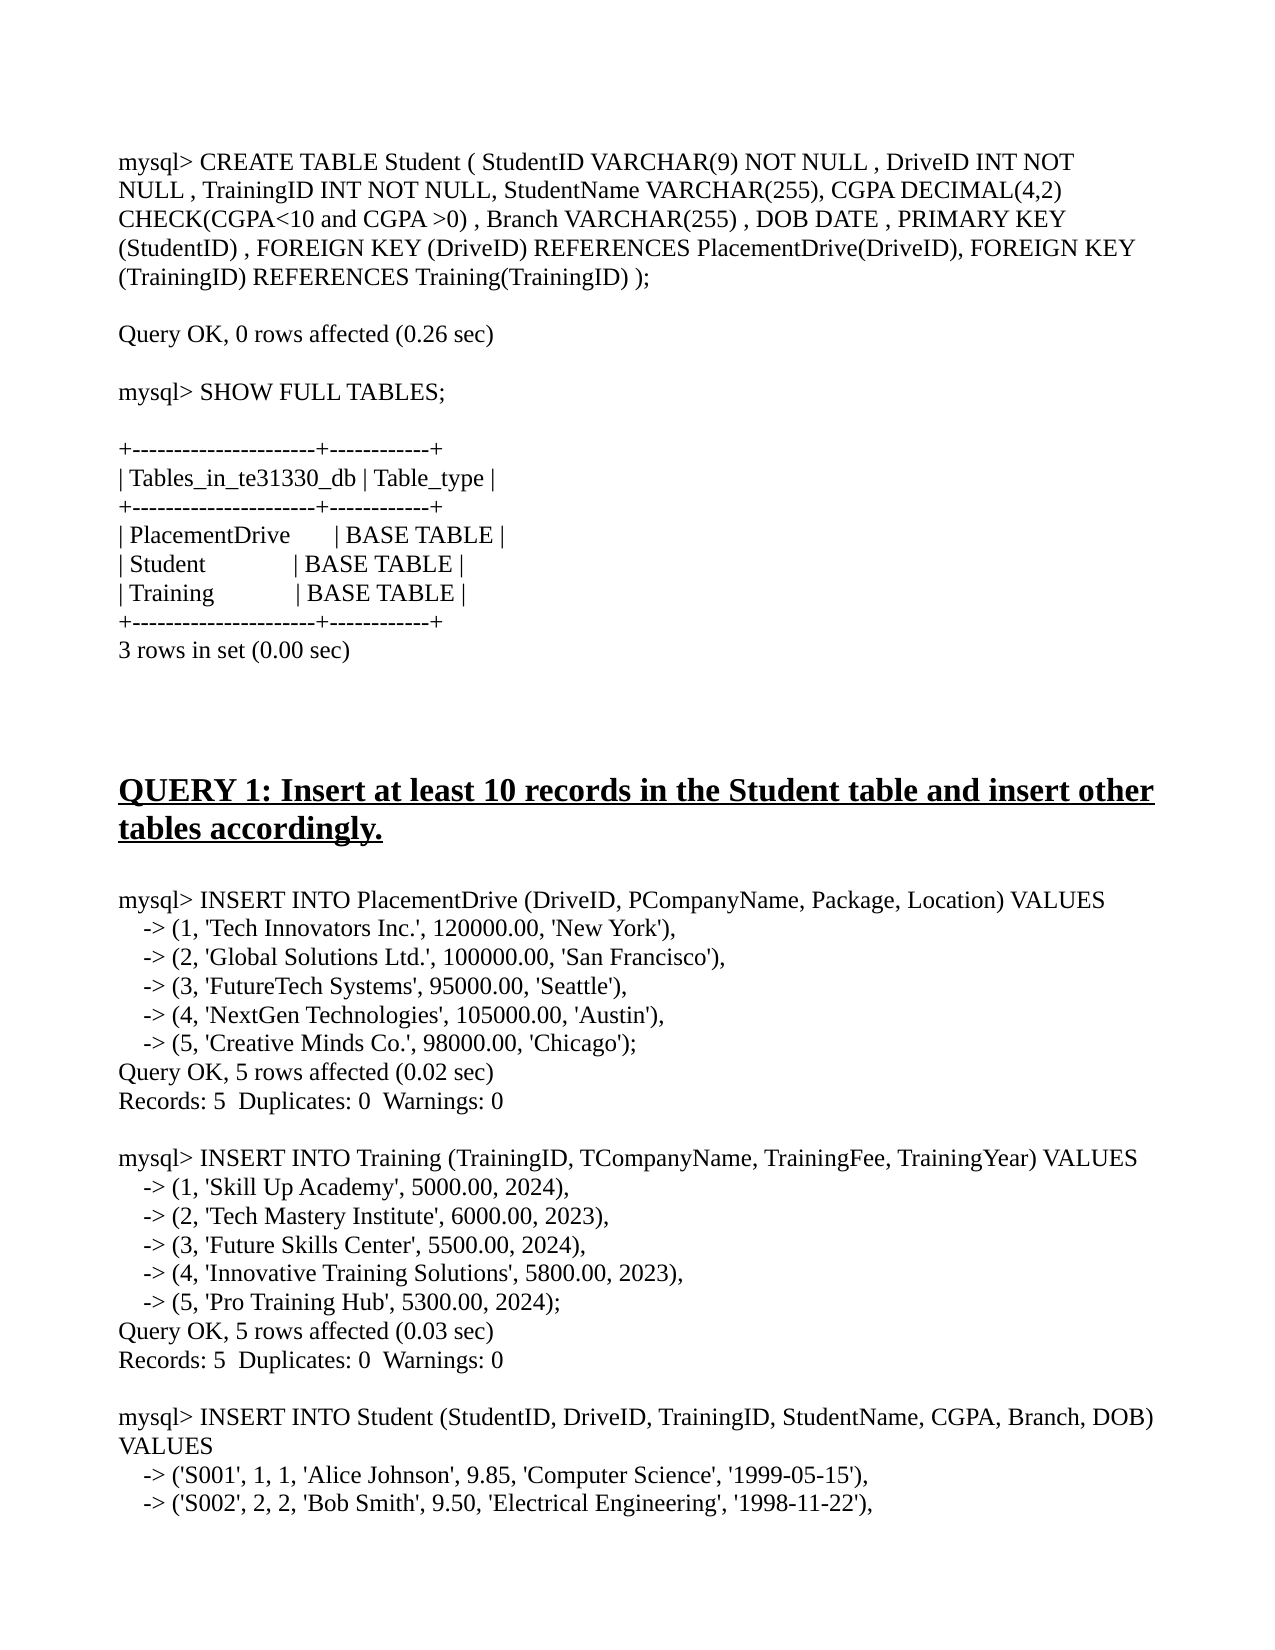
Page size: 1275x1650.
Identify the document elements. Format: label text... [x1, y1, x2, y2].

text -> ('S001', 1, 1, 'Alice Johnson', 9.85, 'Computer Science', '1999-05-15'), [118, 1460, 1157, 1488]
text -> ('S002', 2, 2, 'Bob Smith', 9.50, 'Electrical Engineering', '1998-11-22'), [118, 1488, 1157, 1517]
text -> (5, 'Creative Minds Co.', 98000.00, 'Chicago'); [118, 1028, 1157, 1057]
text mysql> SHOW FULL TABLES; [118, 377, 1157, 406]
text -> (4, 'Innovative Training Solutions', 5800.00, 2023), [118, 1258, 1157, 1287]
text mysql> INSERT INTO PlacementDrive (DriveID, PCompanyName, Package, Location) VALUES [118, 885, 1157, 913]
text | Training | BASE TABLE | [118, 578, 1157, 607]
text Query OK, 5 rows affected (0.02 sec) [118, 1057, 1157, 1086]
text +----------------------+------------+ [118, 434, 1157, 463]
text Query OK, 0 rows affected (0.26 sec) [118, 319, 1157, 348]
text mysql> INSERT INTO Training (TrainingID, TCompanyName, TrainingFee, TrainingYear) VALUES [118, 1143, 1157, 1172]
text Query OK, 5 rows affected (0.03 sec) [118, 1316, 1157, 1345]
text -> (3, 'Future Skills Center', 5500.00, 2024), [118, 1230, 1157, 1258]
text NULL , TrainingID INT NOT NULL, StudentName VARCHAR(255), CGPA DECIMAL(4,2) CHECK(CGPA<10 and CGPA >0) , Branch VARCHAR(255) , DOB DATE , PRIMARY KEY (StudentID) , FOREIGN KEY (DriveID) REFERENCES PlacementDrive(DriveID), FOREIGN KEY [118, 176, 1157, 262]
text | Student | BASE TABLE | [118, 549, 1157, 578]
text -> (1, 'Skill Up Academy', 5000.00, 2024), [118, 1172, 1157, 1201]
text Records: 5 Duplicates: 0 Warnings: 0 [118, 1086, 1157, 1115]
text -> (2, 'Global Solutions Ltd.', 100000.00, 'San Francisco'), [118, 942, 1157, 971]
text Records: 5 Duplicates: 0 Warnings: 0 [118, 1345, 1157, 1373]
text (TrainingID) REFERENCES Training(TrainingID) ); [118, 262, 1157, 291]
text QUERY 1: Insert at least 10 records in the Student table and insert other tables accordingly. [118, 770, 1157, 846]
text -> (5, 'Pro Training Hub', 5300.00, 2024); [118, 1287, 1157, 1316]
text mysql> INSERT INTO Student (StudentID, DriveID, TrainingID, StudentName, CGPA, Branch, DOB) VALUES [118, 1402, 1157, 1460]
text +----------------------+------------+ [118, 607, 1157, 636]
text mysql> CREATE TABLE Student ( StudentID VARCHAR(9) NOT NULL , DriveID INT NOT [118, 147, 1157, 176]
text -> (4, 'NextGen Technologies', 105000.00, 'Austin'), [118, 1000, 1157, 1028]
text | PlacementDrive | BASE TABLE | [118, 521, 1157, 549]
text | Tables_in_te31330_db | Table_type | [118, 463, 1157, 492]
text -> (1, 'Tech Innovators Inc.', 120000.00, 'New York'), [118, 913, 1157, 942]
text 3 rows in set (0.00 sec) [118, 636, 1157, 664]
text -> (3, 'FutureTech Systems', 95000.00, 'Seattle'), [118, 971, 1157, 1000]
text -> (2, 'Tech Mastery Institute', 6000.00, 2023), [118, 1201, 1157, 1230]
text +----------------------+------------+ [118, 492, 1157, 521]
